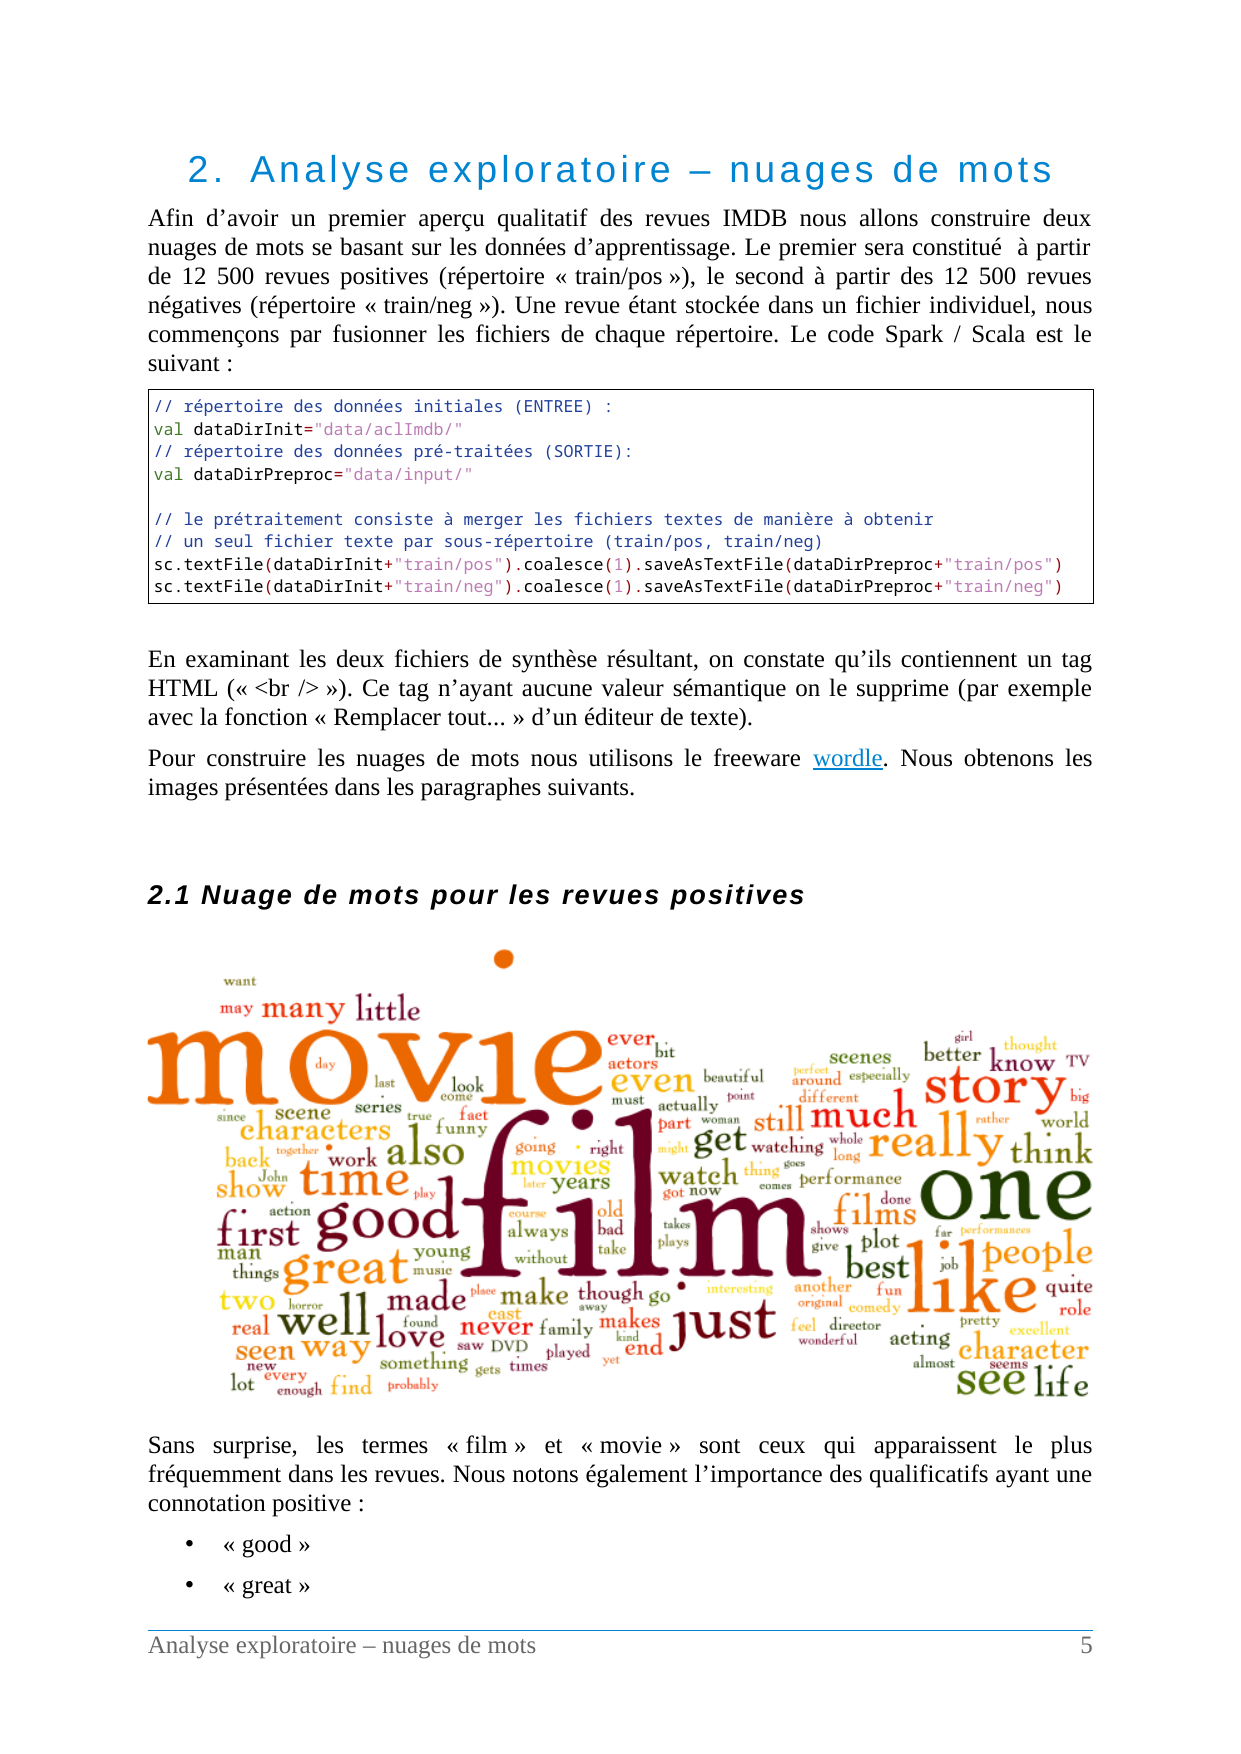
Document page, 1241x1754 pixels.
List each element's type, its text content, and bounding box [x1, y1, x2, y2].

list « good » [185, 1529, 1093, 1558]
list « great » [185, 1569, 1093, 1599]
table_header // répertoire des données initiales (ENTREE) : val dataDirInit="data/aclImdb/" // répertoire des données pré-traitées (SORTIE): val dataDirPreproc="data/input/" // le prétraitement consiste à merger les fichiers textes de manière à obtenir // un seul fichier texte par sous-répertoire (train/pos, train/neg) sc.textFile(dataDirInit+"train/pos").coalesce(1).saveAsTextFile(dataDirPreproc+"train/pos") sc.textFile(dataDirInit+"train/neg").coalesce(1).saveAsTextFile(dataDirPreproc+"train/neg") [149, 390, 1093, 603]
subtitle 2.1 Nuage de mots pour les revues positives [148, 879, 1093, 910]
picture [147, 948, 1093, 1404]
text En examinant les deux fichiers de synthèse résultant, on constate qu’ils contiennent un tag HTML (« <br /> »). Ce tag n’ayant aucune valeur sémantique on le supprime (par exemple avec la fonction « Remplacer tout... » d’un éditeur de texte). [148, 644, 1093, 731]
subtitle Analyse exploratoire – nuages de mots [148, 148, 1093, 191]
text Pour construire les nuages de mots nous utilisons le freeware wordle. Nous obtenons les images présentées dans les paragraphes suivants. [148, 743, 1093, 801]
text Sans surprise, les termes « film » et « movie » sont ceux qui apparaissent le plus fréquemment dans les revues. Nous notons également l’importance des qualificatifs ayant une connotation positive : [148, 1430, 1093, 1517]
text Afin d’avoir un premier aperçu qualitatif des revues IMDB nous allons construire deux nuages de mots se basant sur les données d’apprentissage. Le premier sera constitué à partir de 12 500 revues positives (répertoire « train/pos »), le second à partir des 12 500 revues négatives (répertoire « train/neg »). Une revue étant stockée dans un fichier individuel, nous commençons par fusionner les fichiers de chaque répertoire. Le code Spark / Scala est le suivant : [148, 203, 1093, 377]
